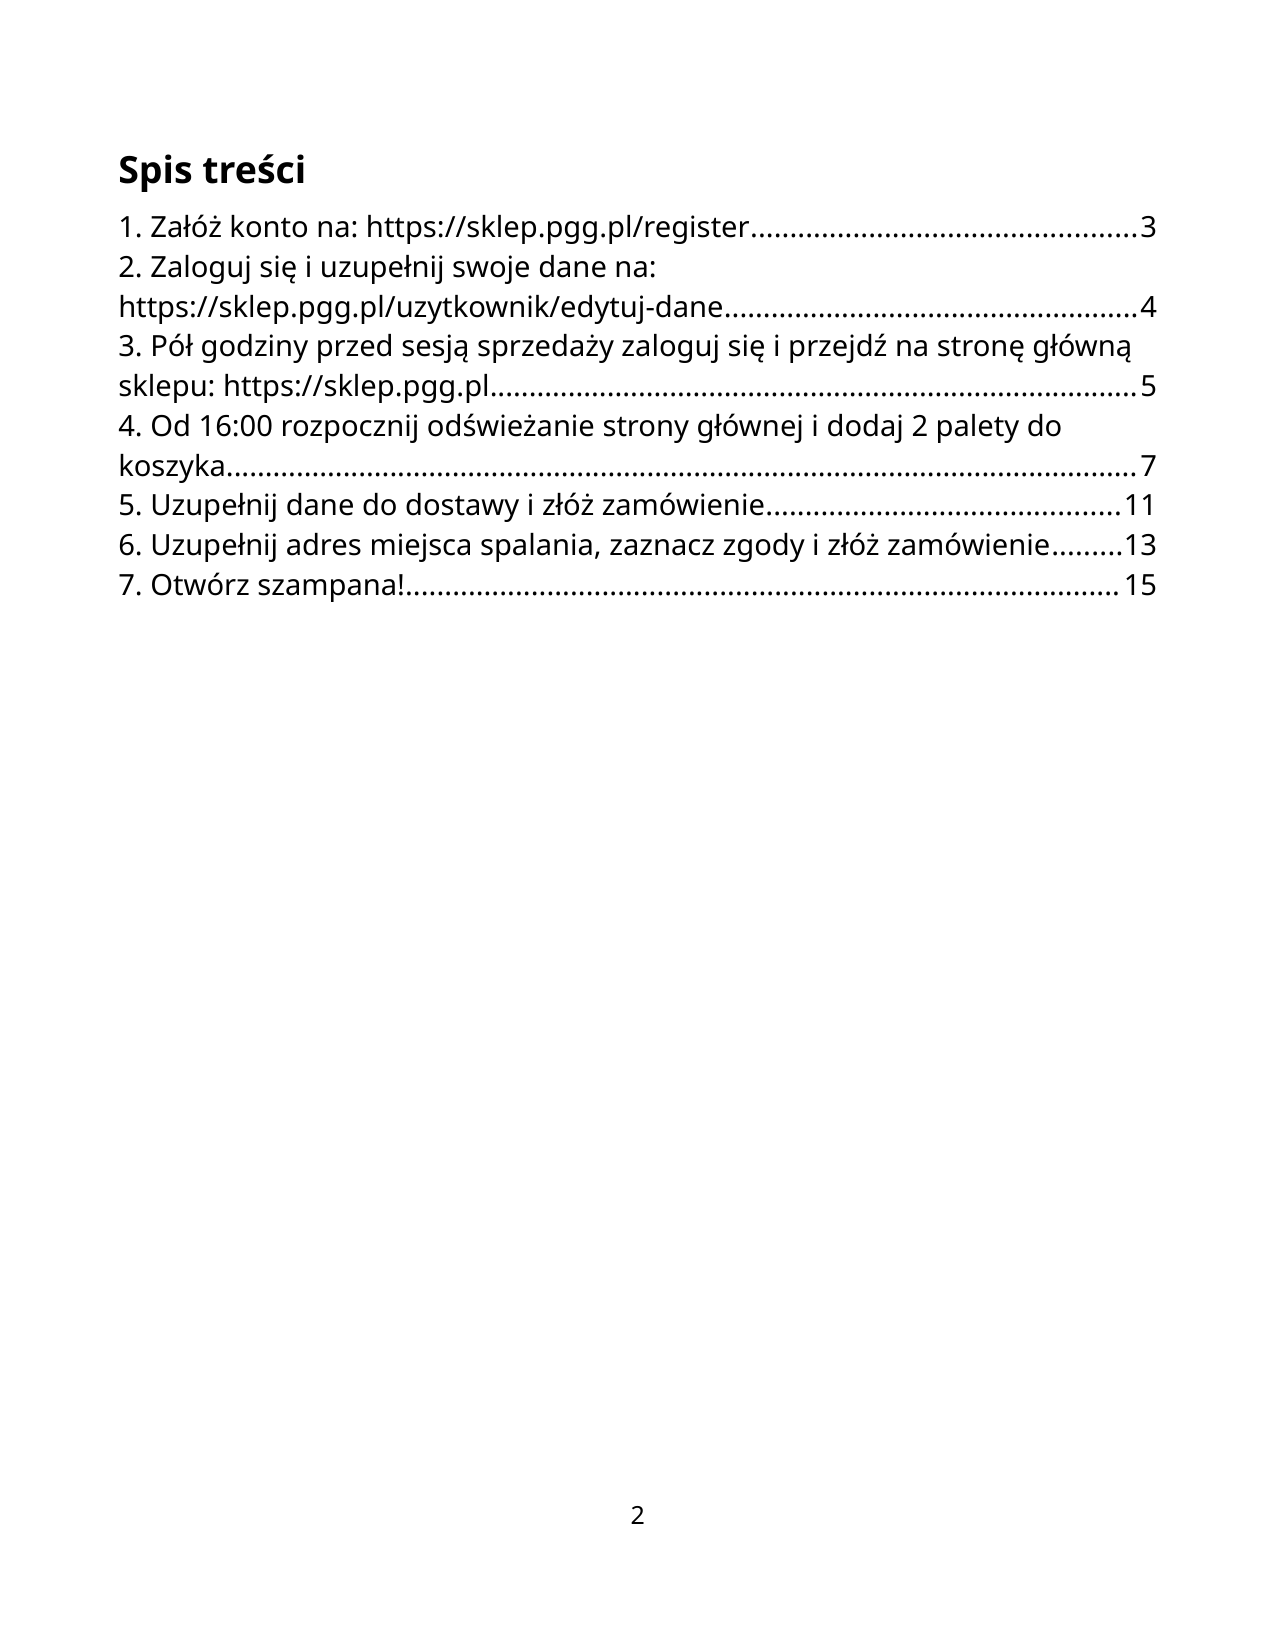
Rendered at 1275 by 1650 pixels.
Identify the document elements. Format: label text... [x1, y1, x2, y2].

text 4. Od 16:00 rozpocznij odświeżanie strony głównej i dodaj 2 palety do koszyka. 7 [118, 405, 1157, 484]
text 5. Uzupełnij dane do dostawy i złóż zamówienie 11 [118, 484, 1157, 524]
text 1. Załóż konto na: https://sklep.pgg.pl/register 3 [118, 207, 1157, 246]
subtitle Spis treści [118, 143, 1157, 194]
text 7. Otwórz szampana! 15 [118, 564, 1157, 603]
text 3. Pół godziny przed sesją sprzedaży zaloguj się i przejdź na stronę główną sklepu: https://sklep.pgg.pl 5 [118, 326, 1157, 405]
text 2. Zaloguj się i uzupełnij swoje dane na: https://sklep.pgg.pl/uzytkownik/edytuj-dane 4 [118, 246, 1157, 326]
text 6. Uzupełnij adres miejsca spalania, zaznacz zgody i złóż zamówienie 13 [118, 524, 1157, 564]
